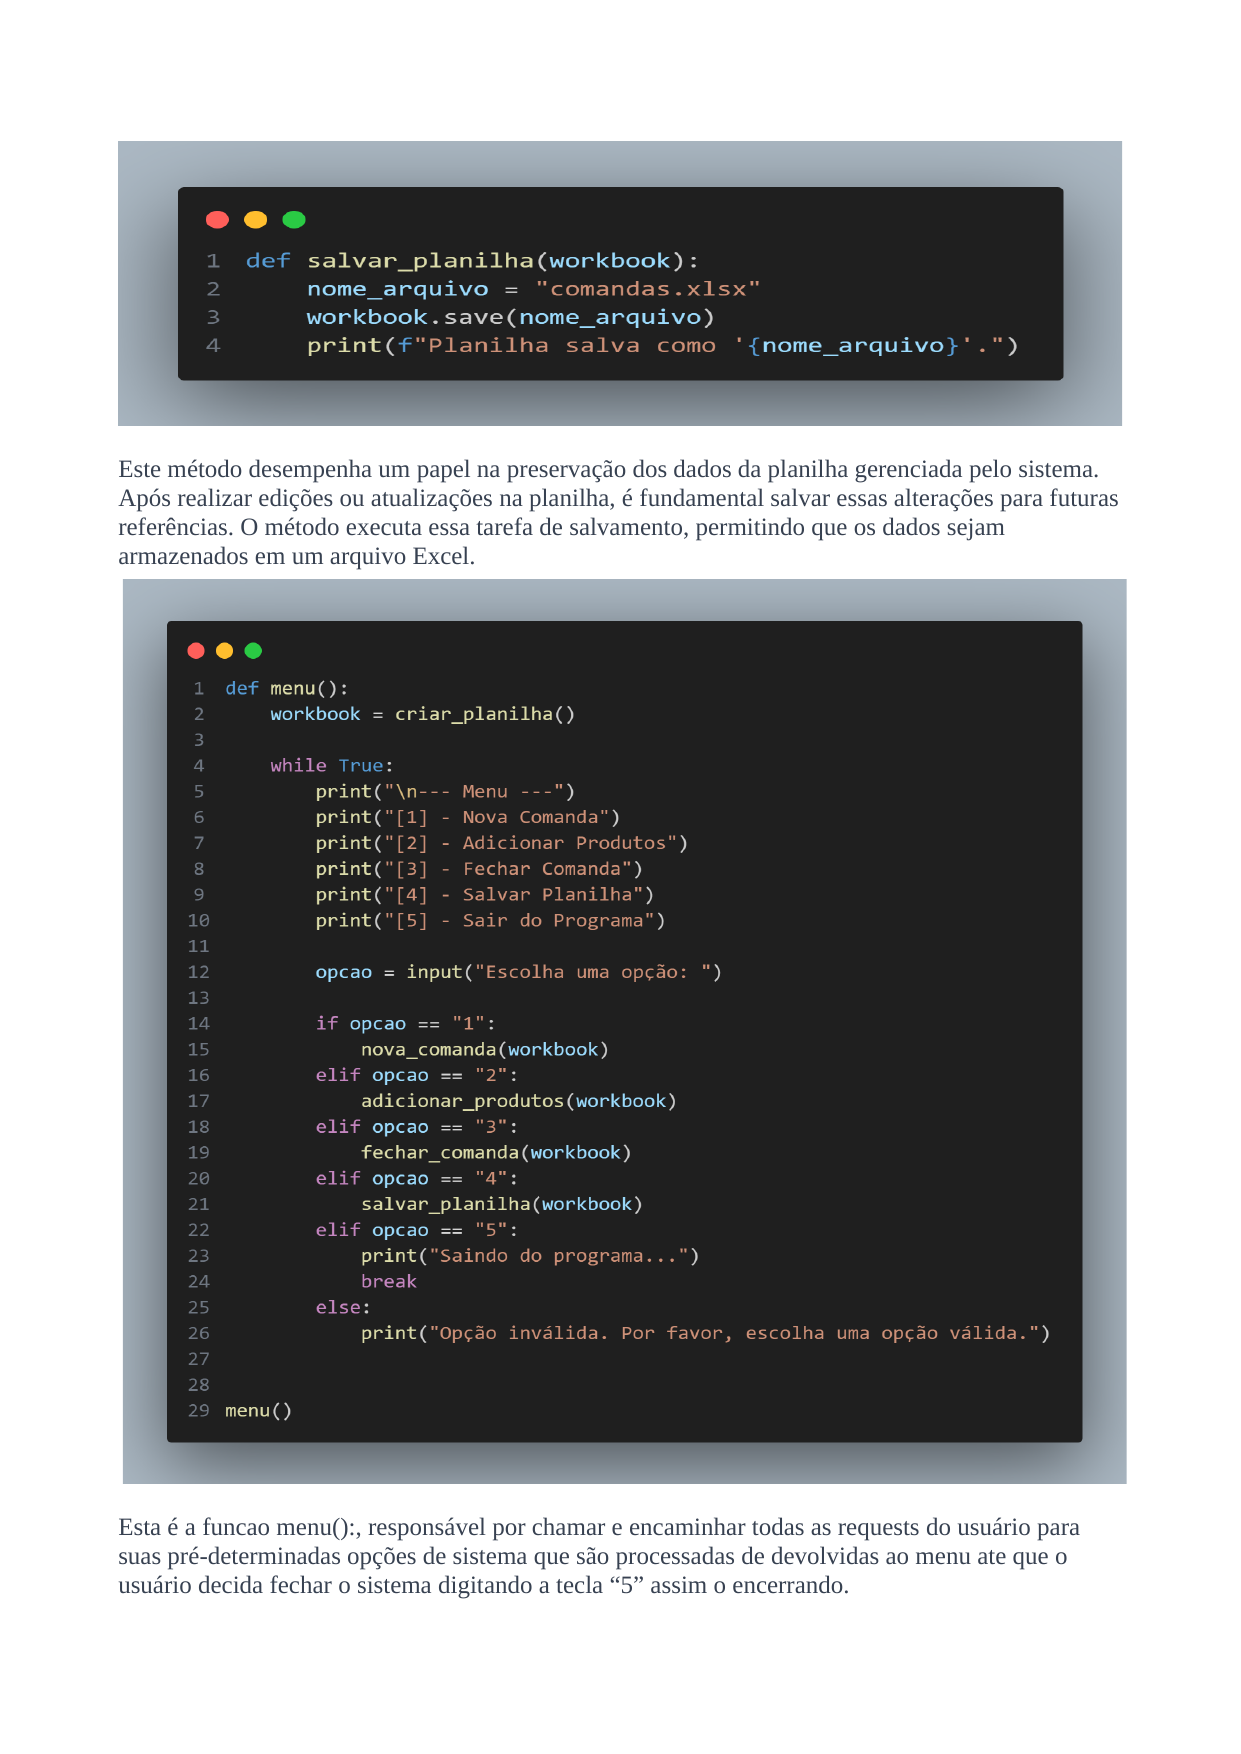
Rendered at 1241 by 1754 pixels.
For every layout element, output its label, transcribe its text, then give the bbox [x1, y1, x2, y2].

picture [118, 141, 1123, 426]
picture [122, 579, 1127, 1484]
text Esta é a funcao menu():, responsável por chamar e encaminhar todas as requests do usuário para suas pré-determinadas opções de sistema que são processadas de devolvidas ao menu ate que o usuário decida fechar o sistema digitando a tecla “5” assim o encerrando. [118, 1512, 1122, 1599]
text Este método desempenha um papel na preservação dos dados da planilha gerenciada pelo sistema. Após realizar edições ou atualizações na planilha, é fundamental salvar essas alterações para futuras referências. O método executa essa tarefa de salvamento, permitindo que os dados sejam armazenados em um arquivo Excel. [118, 454, 1122, 569]
